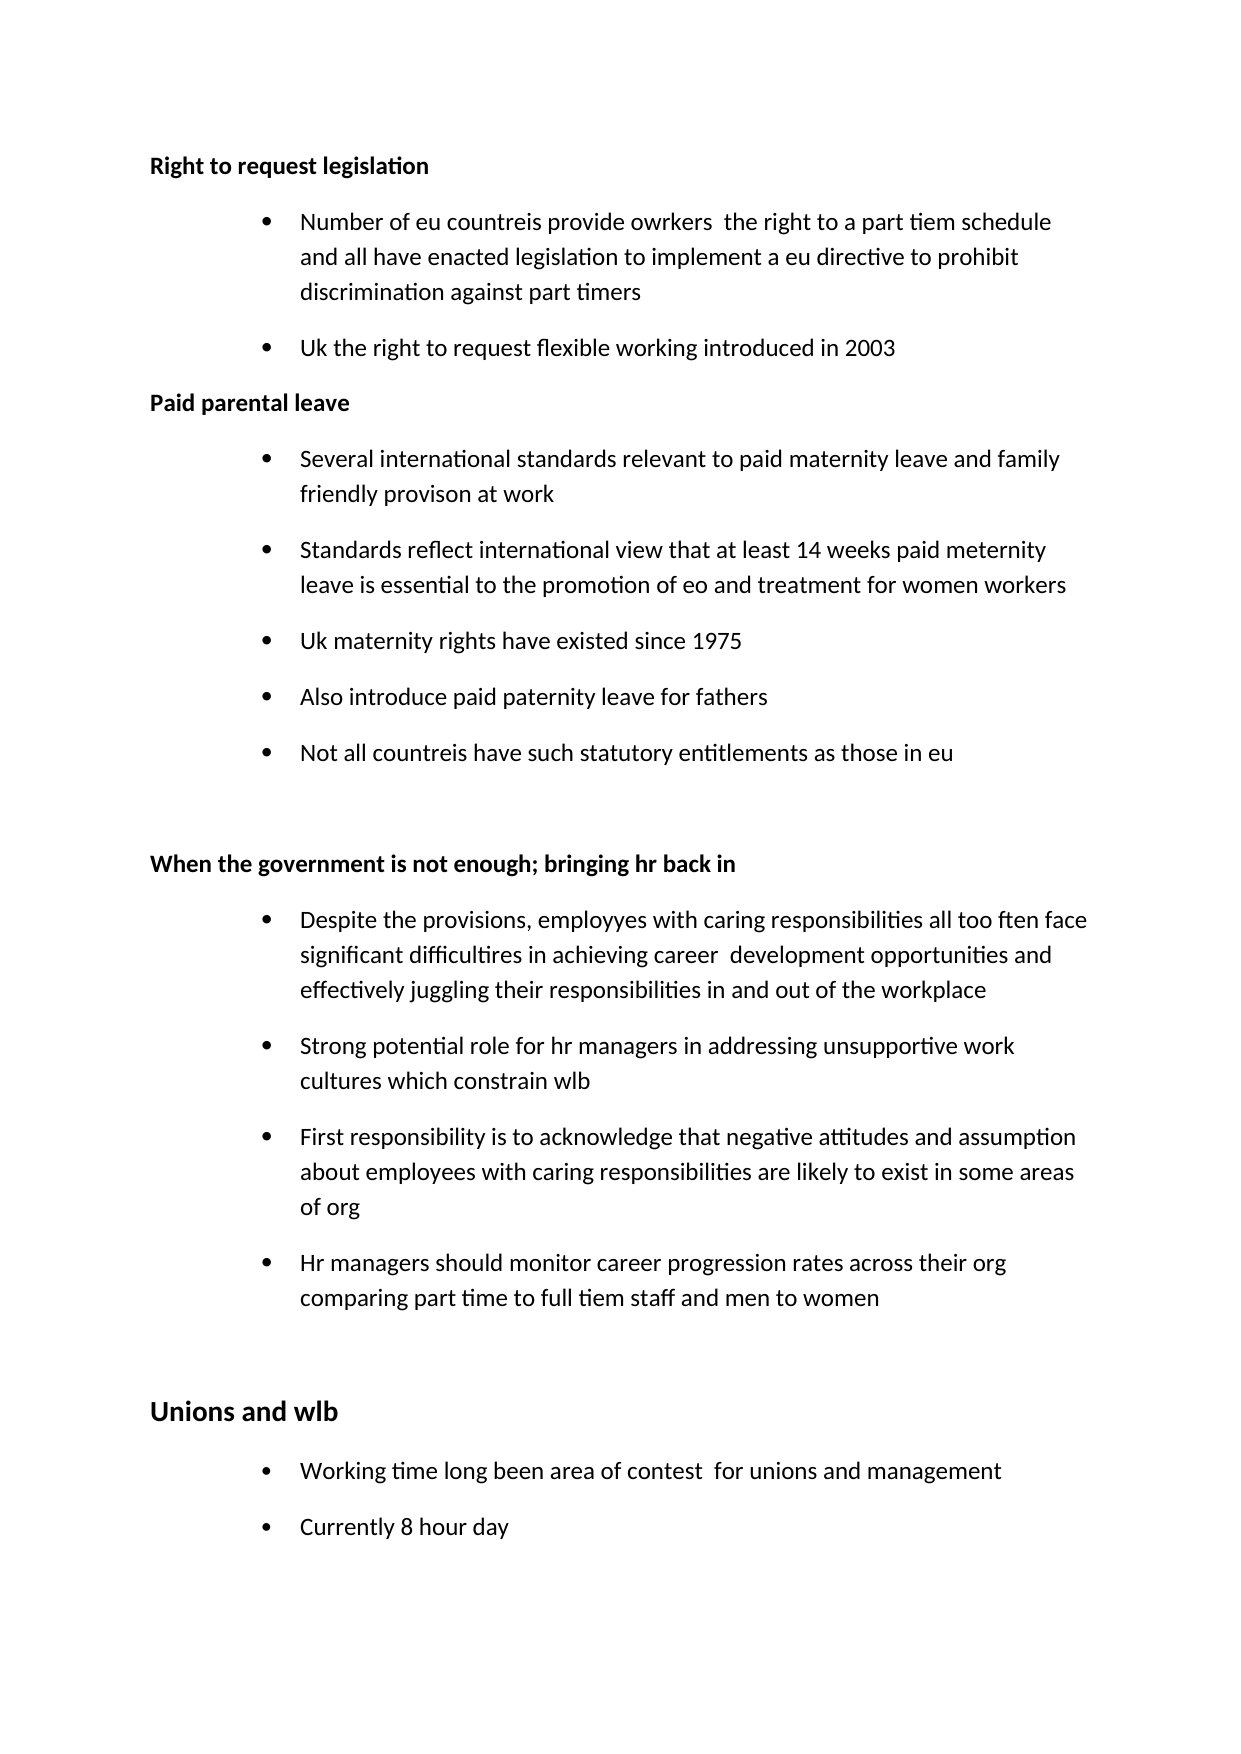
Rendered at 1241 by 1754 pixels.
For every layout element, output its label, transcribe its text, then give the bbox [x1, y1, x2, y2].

list Working time long been area of contest for unions and management [262, 1455, 1090, 1486]
list Hr managers should monitor career progression rates across their org comparing part time to full tiem staff and men to women [262, 1247, 1090, 1312]
list Despite the provisions, employyes with caring responsibilities all too ften face significant difficultires in achieving career development opportunities and effectively juggling their responsibilities in and out of the workplace [262, 904, 1090, 1005]
list Several international standards relevant to paid maternity leave and family friendly provison at work [262, 443, 1090, 509]
text Unions and wlb [150, 1393, 1090, 1429]
text Right to request legislation [150, 150, 1090, 181]
list First responsibility is to acknowledge that negative attitudes and assumption about employees with caring responsibilities are likely to exist in some areas of org [262, 1121, 1090, 1221]
list Also introduce paid paternity leave for fathers [262, 681, 1090, 711]
text When the government is not enough; bringing hr back in [150, 848, 1090, 879]
list Currently 8 hour day [262, 1511, 1090, 1541]
list Uk the right to request flexible working introduced in 2003 [262, 332, 1090, 362]
list Not all countreis have such statutory entitlements as those in eu [262, 737, 1090, 767]
list Number of eu countreis provide owrkers the right to a part tiem schedule and all have enacted legislation to implement a eu directive to prohibit discrimination against part timers [262, 206, 1090, 306]
list Uk maternity rights have existed since 1975 [262, 625, 1090, 656]
text Paid parental leave [150, 387, 1090, 418]
list Standards reflect international view that at least 14 weeks paid meternity leave is essential to the promotion of eo and treatment for women workers [262, 534, 1090, 600]
list Strong potential role for hr managers in addressing unsupportive work cultures which constrain wlb [262, 1030, 1090, 1096]
